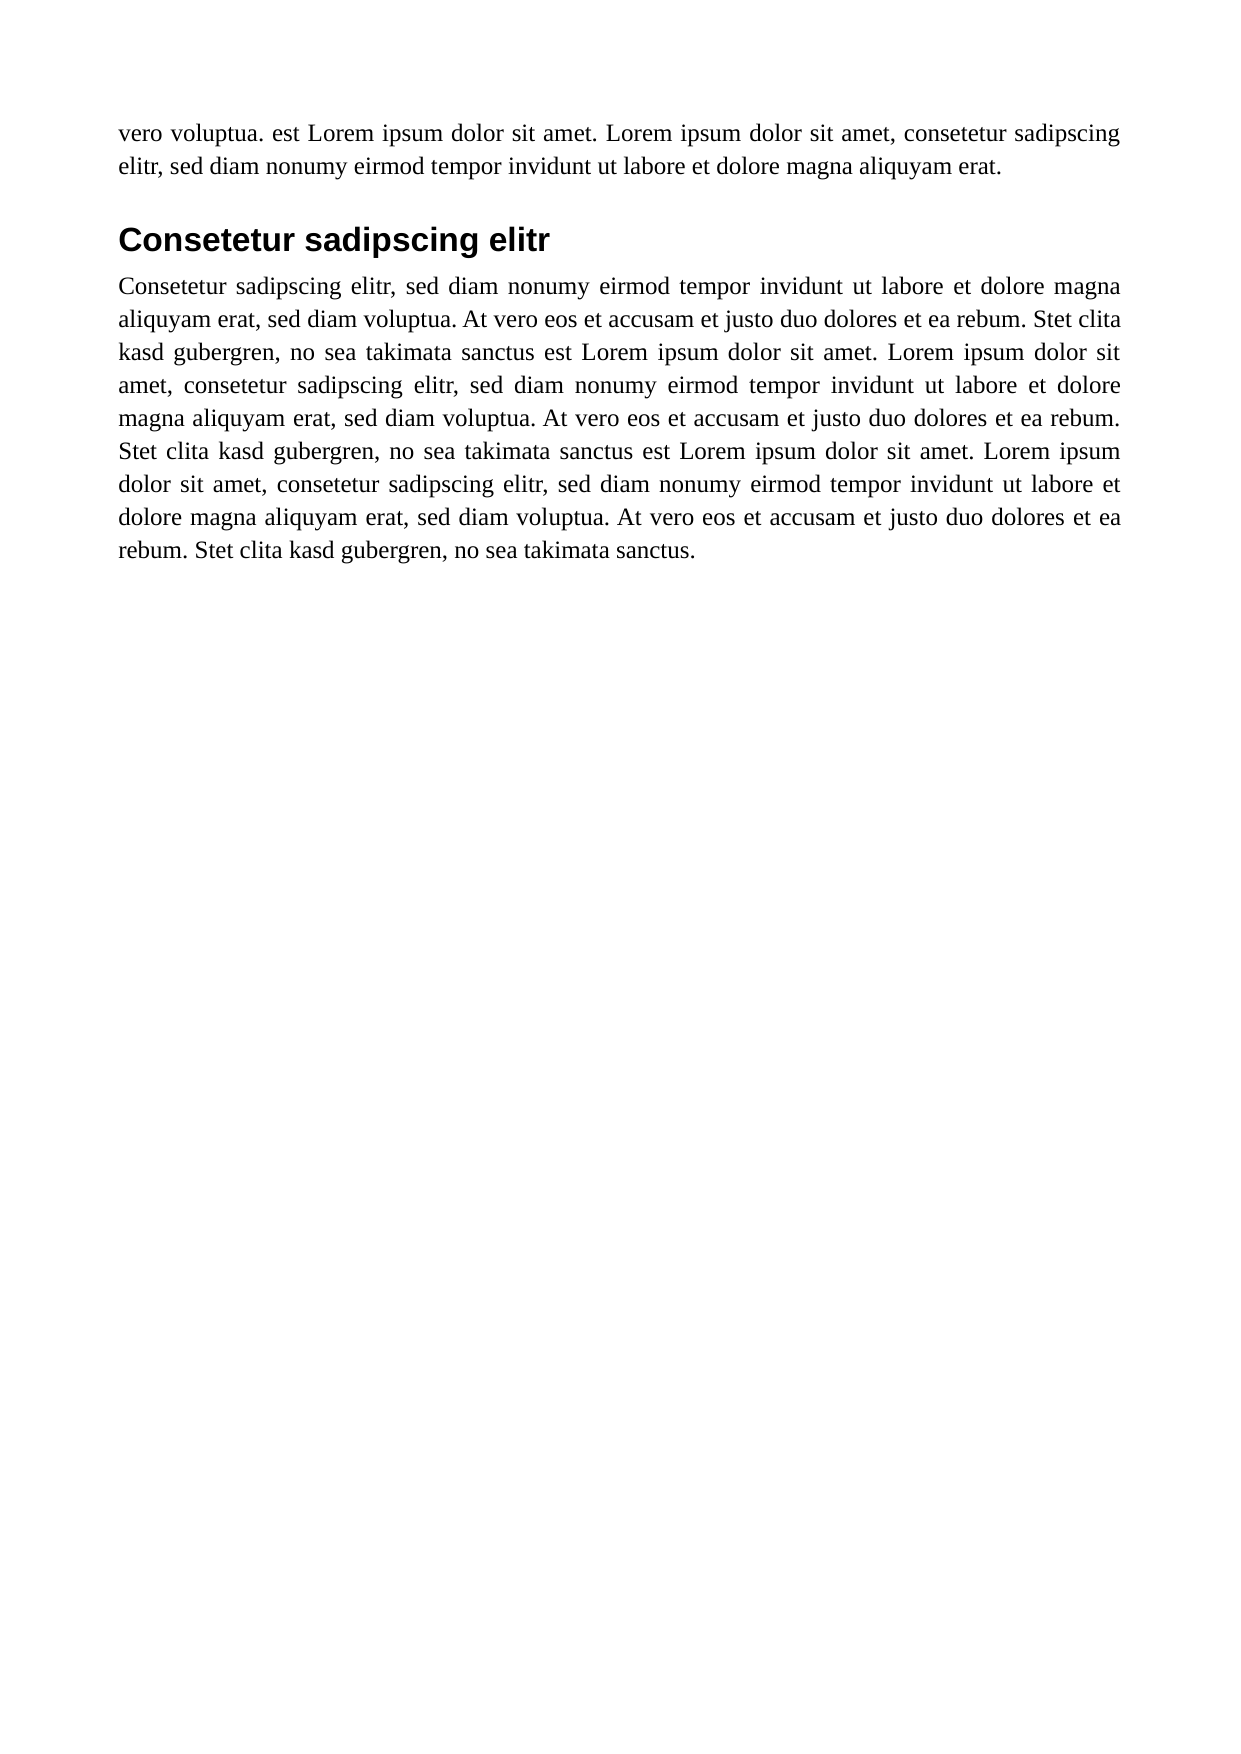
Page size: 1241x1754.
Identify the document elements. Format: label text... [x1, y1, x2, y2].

subtitle Consetetur sadipscing elitr [118, 219, 1122, 258]
text vero voluptua. est Lorem ipsum dolor sit amet. Lorem ipsum dolor sit amet, consetetur sadipscing elitr, sed diam nonumy eirmod tempor invidunt ut labore et dolore magna aliquyam erat. [118, 118, 1122, 180]
text Consetetur sadipscing elitr, sed diam nonumy eirmod tempor invidunt ut labore et dolore magna aliquyam erat, sed diam voluptua. At vero eos et accusam et justo duo dolores et ea rebum. Stet clita kasd gubergren, no sea takimata sanctus est Lorem ipsum dolor sit amet. Lorem ipsum dolor sit amet, consetetur sadipscing elitr, sed diam nonumy eirmod tempor invidunt ut labore et dolore magna aliquyam erat, sed diam voluptua. At vero eos et accusam et justo duo dolores et ea rebum. Stet clita kasd gubergren, no sea takimata sanctus est Lorem ipsum dolor sit amet. Lorem ipsum dolor sit amet, consetetur sadipscing elitr, sed diam nonumy eirmod tempor invidunt ut labore et dolore magna aliquyam erat, sed diam voluptua. At vero eos et accusam et justo duo dolores et ea rebum. Stet clita kasd gubergren, no sea takimata sanctus. [118, 271, 1122, 564]
